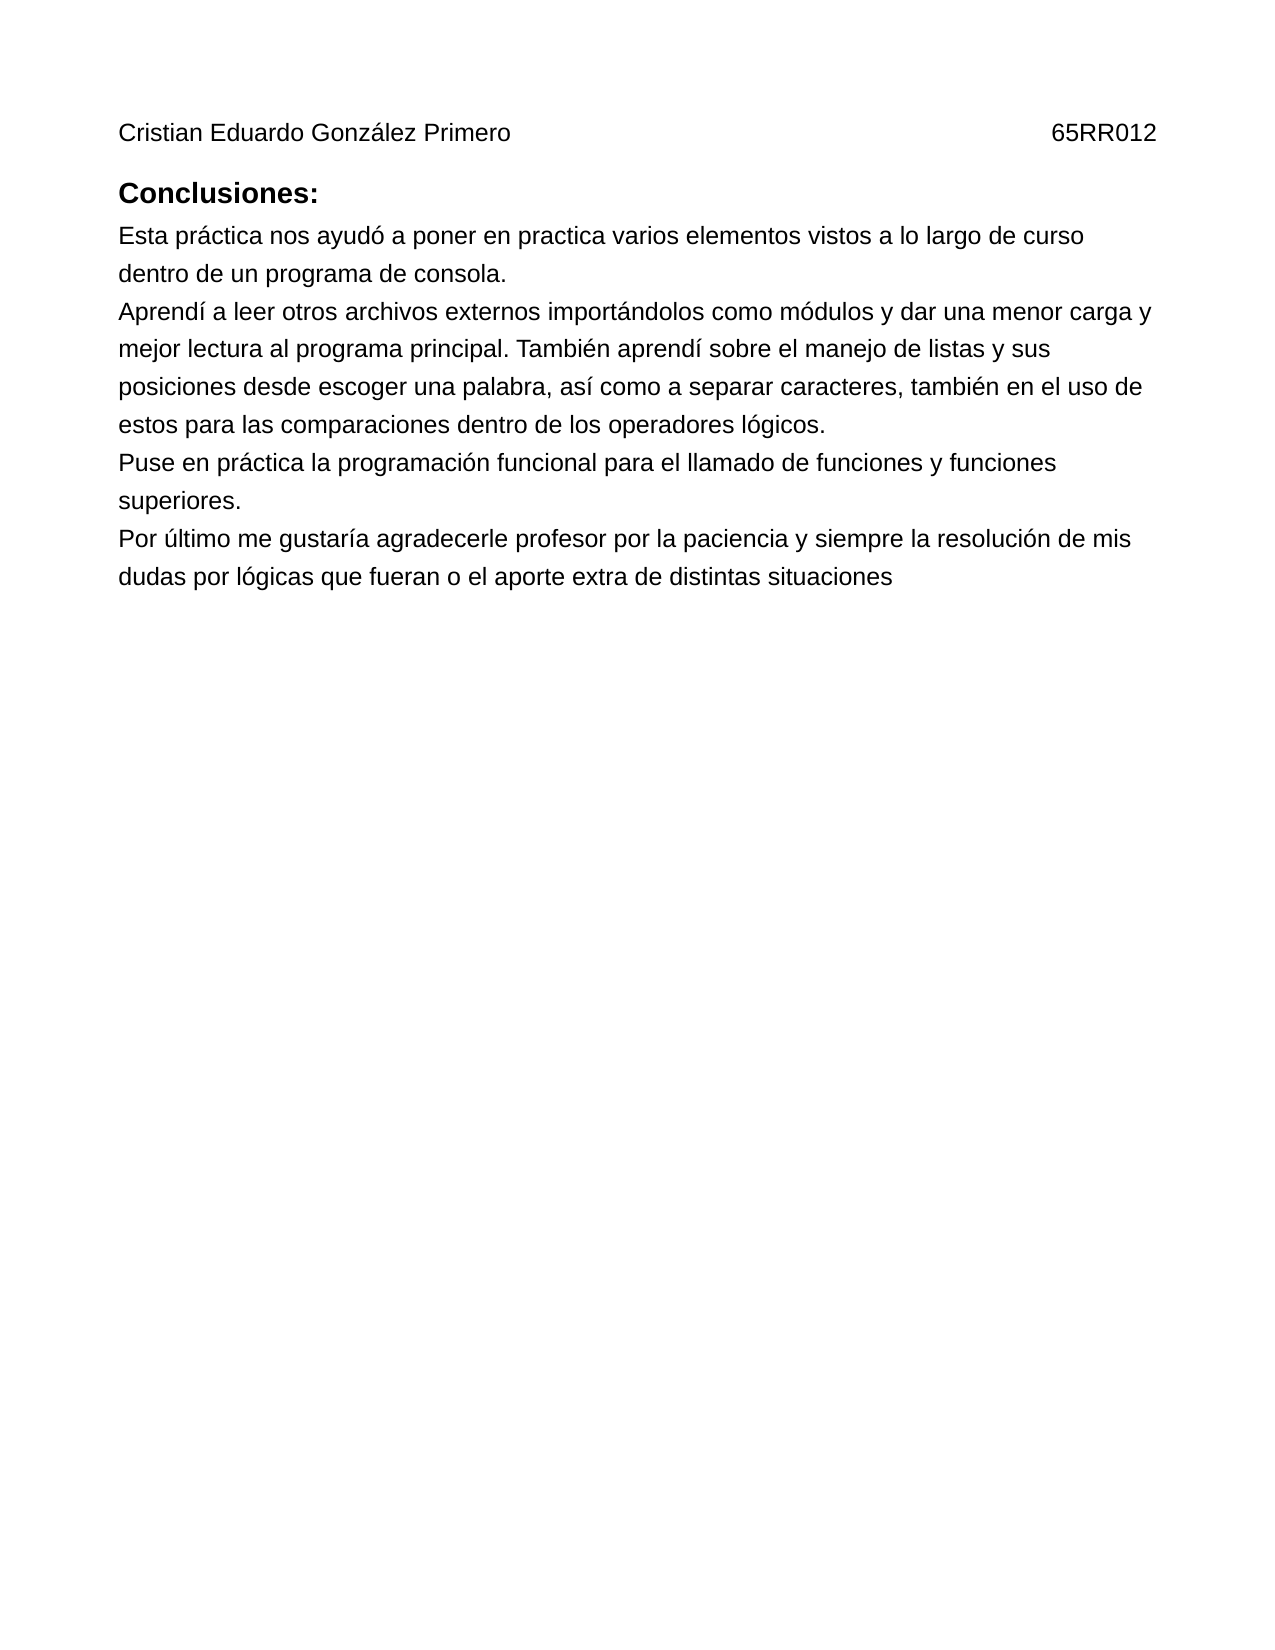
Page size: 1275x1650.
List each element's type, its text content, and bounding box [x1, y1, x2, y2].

text Esta práctica nos ayudó a poner en practica varios elementos vistos a lo largo de curso dentro de un programa de consola. Aprendí a leer otros archivos externos importándolos como módulos y dar una menor carga y mejor lectura al programa principal. También aprendí sobre el manejo de listas y sus posiciones desde escoger una palabra, así como a separar caracteres, también en el uso de estos para las comparaciones dentro de los operadores lógicos. [118, 221, 1157, 439]
text Puse en práctica la programación funcional para el llamado de funciones y funciones superiores. Por último me gustaría agradecerle profesor por la paciencia y siempre la resolución de mis dudas por lógicas que fueran o el aporte extra de distintas situaciones [118, 448, 1157, 591]
text Conclusiones: [118, 176, 1157, 210]
